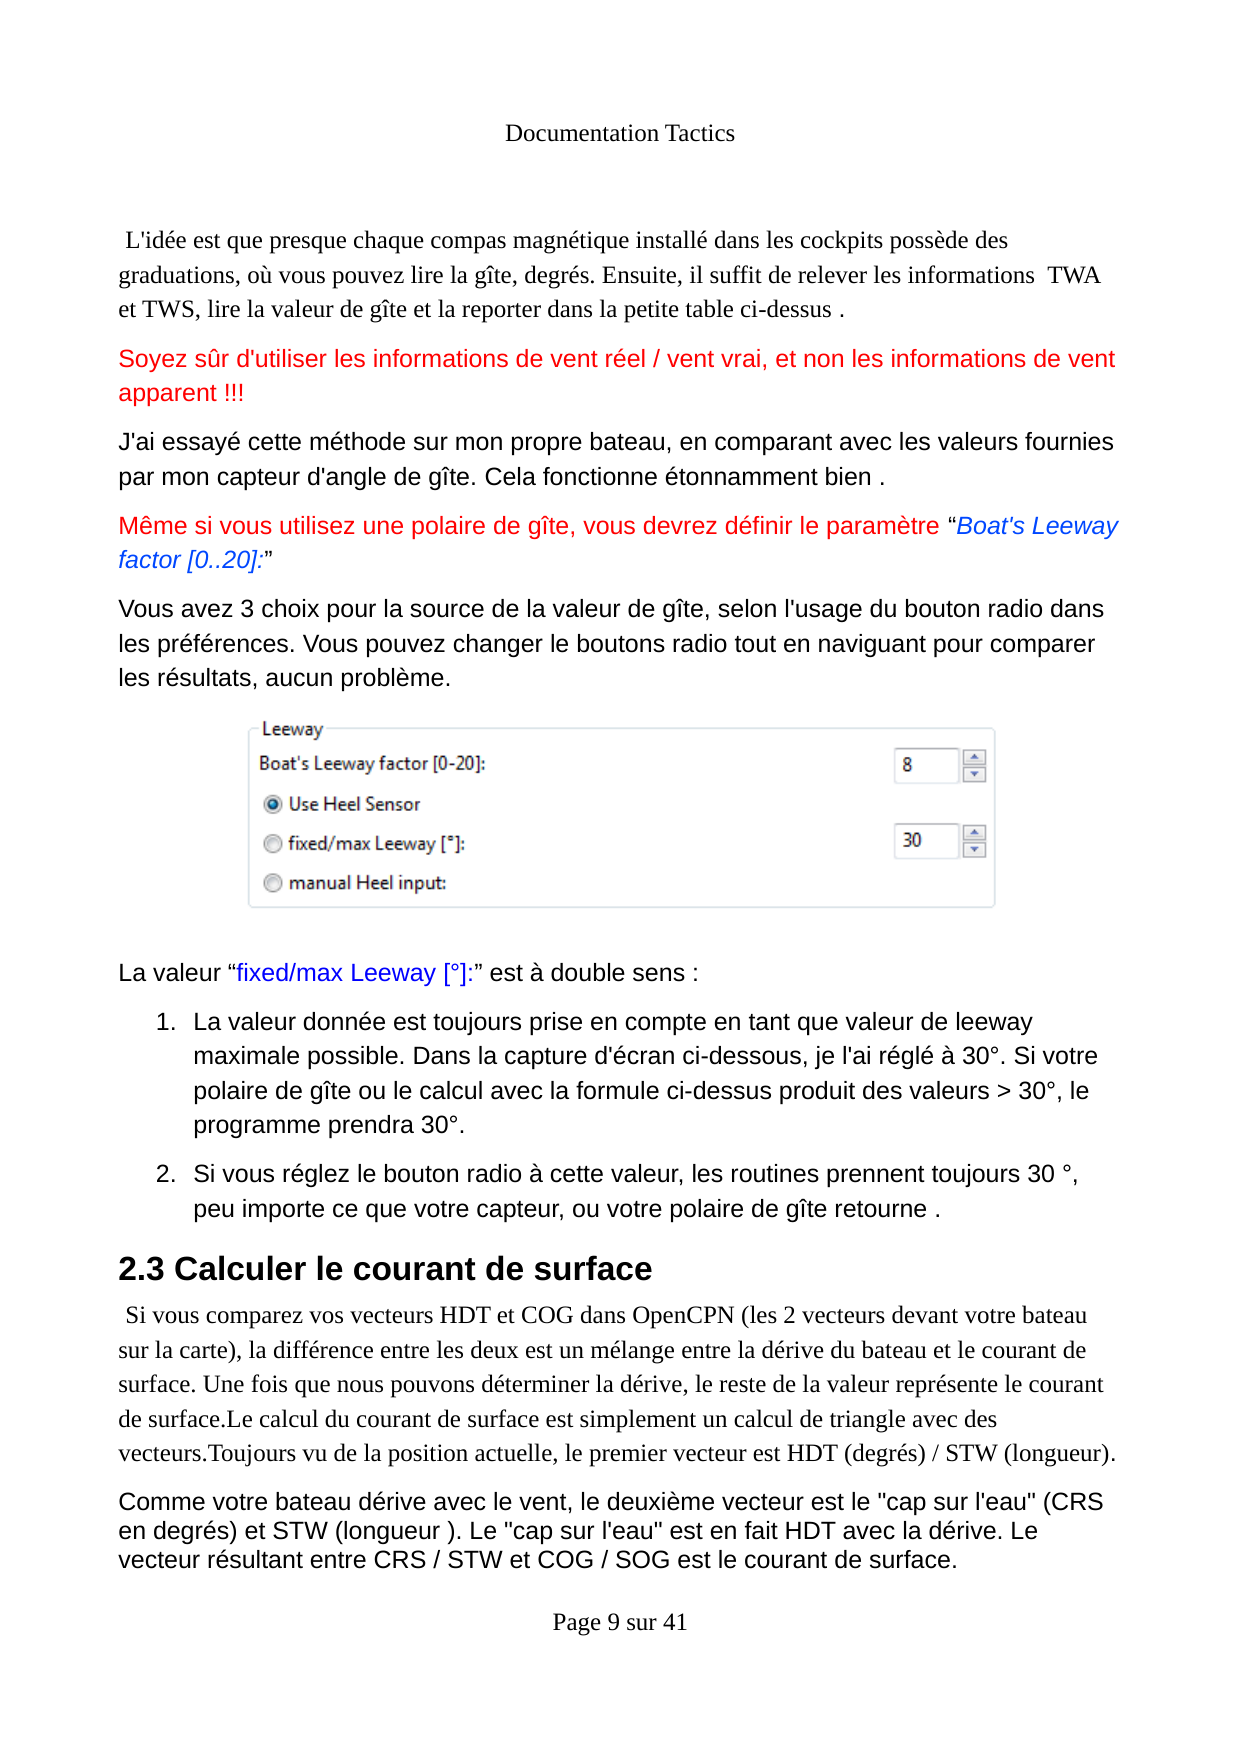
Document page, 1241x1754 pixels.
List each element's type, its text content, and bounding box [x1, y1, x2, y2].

text Même si vous utilisez une polaire de gîte, vous devrez définir le paramètre “Boat's Leeway factor [0..20]:” [118, 511, 1122, 574]
text L'idée est que presque chaque compas magnétique installé dans les cockpits possède des graduations, où vous pouvez lire la gîte, degrés. Ensuite, il suffit de relever les informations TWA et TWS, lire la valeur de gîte et la reporter dans la petite table ci-dessus . [118, 225, 1122, 323]
text La valeur “fixed/max Leeway [°]:” est à double sens : [118, 958, 1122, 986]
text J'ai essayé cette méthode sur mon propre bateau, en comparant avec les valeurs fournies par mon capteur d'angle de gîte. Cela fonctionne étonnamment bien . [118, 427, 1122, 490]
picture [242, 712, 999, 913]
text Comme votre bateau dérive avec le vent, le deuxième vecteur est le "cap sur l'eau" (CRS en degrés) et STW (longueur ). Le "cap sur l'eau" est en fait HDT avec la dérive. Le vecteur résultant entre CRS / STW et COG / SOG est le courant de surface. [118, 1487, 1122, 1573]
list Si vous réglez le bouton radio à cette valeur, les routines prennent toujours 30 °, peu importe ce que votre capteur, ou votre polaire de gîte retourne . [156, 1159, 1122, 1222]
text Si vous comparez vos vecteurs HDT et COG dans OpenCPN (les 2 vecteurs devant votre bateau sur la carte), la différence entre les deux est un mélange entre la dérive du bateau et le courant de surface. Une fois que nous pouvons déterminer la dérive, le reste de la valeur représente le courant de surface.Le calcul du courant de surface est simplement un calcul de triangle avec des vecteurs.Toujours vu de la position actuelle, le premier vecteur est HDT (degrés) / STW (longueur). [118, 1300, 1122, 1467]
text Soyez sûr d'utiliser les informations de vent réel / vent vrai, et non les informations de vent apparent !!! [118, 344, 1122, 407]
subtitle 2.3 Calculer le courant de surface [118, 1249, 1122, 1288]
text Vous avez 3 choix pour la source de la valeur de gîte, selon l'usage du bouton radio dans les préférences. Vous pouvez changer le boutons radio tout en naviguant pour comparer les résultats, aucun problème. [118, 594, 1122, 692]
list La valeur donnée est toujours prise en compte en tant que valeur de leeway maximale possible. Dans la capture d'écran ci-dessous, je l'ai réglé à 30°. Si votre polaire de gîte ou le calcul avec la formule ci-dessus produit des valeurs > 30°, le programme prendra 30°. [156, 1007, 1122, 1139]
